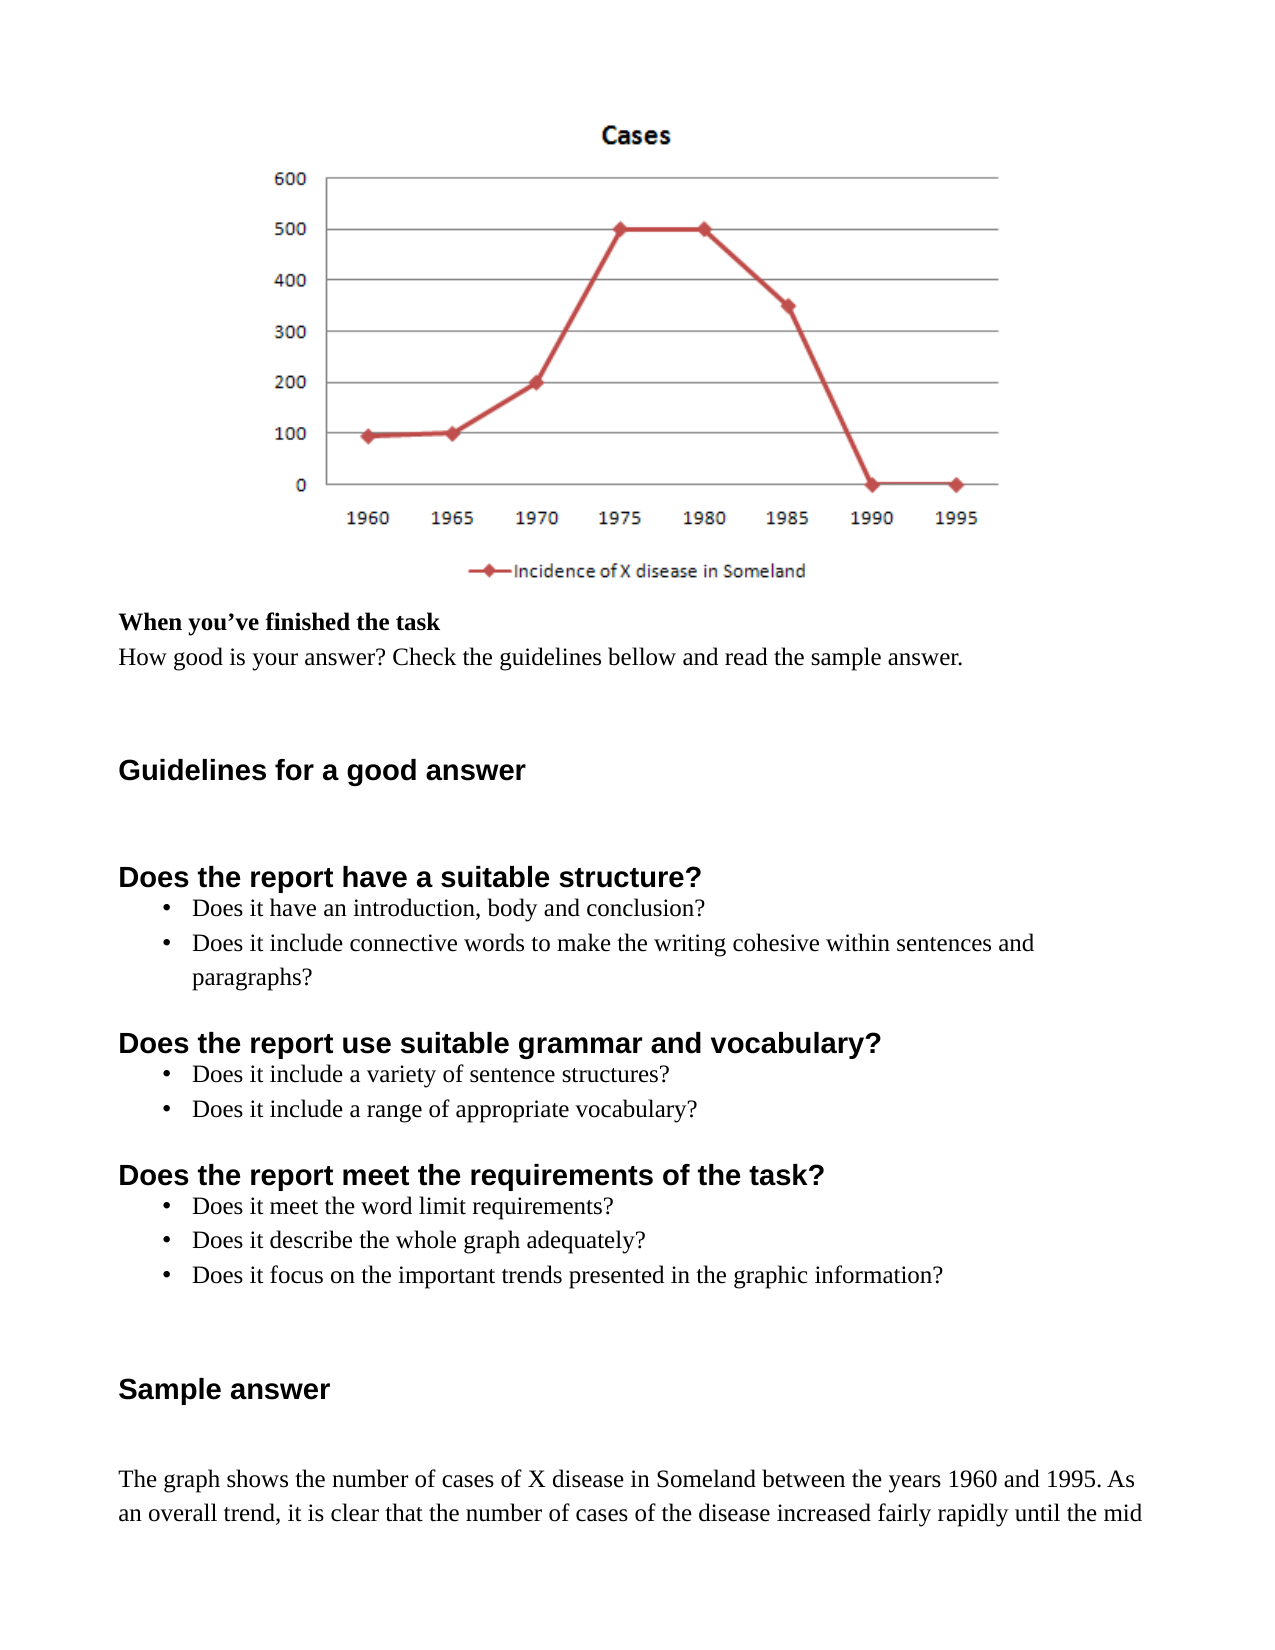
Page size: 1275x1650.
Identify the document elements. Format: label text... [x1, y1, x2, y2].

list Does it include a range of appropriate vocabulary? [162, 1094, 1157, 1123]
subtitle Does the report meet the requirements of the task? [118, 1158, 1157, 1191]
list Does it have an introduction, body and conclusion? [162, 893, 1157, 922]
list Does it describe the whole graph adequately? [162, 1226, 1157, 1254]
subtitle Does the report have a suitable structure? [118, 860, 1157, 893]
text When you’ve finished the task How good is your answer? Check the guidelines bellow and read the sample answer. [118, 607, 1157, 670]
list Does it focus on the important trends presented in the graphic information? [162, 1260, 1157, 1289]
list Does it include a variety of sentence structures? [162, 1059, 1157, 1088]
subtitle Sample answer [118, 1372, 1157, 1405]
subtitle Does the report use suitable grammar and vocabulary? [118, 1026, 1157, 1059]
subtitle Guidelines for a good answer [118, 753, 1157, 787]
list Does it include connective words to make the writing cohesive within sentences and paragraphs? [162, 928, 1157, 991]
list Does it meet the word limit requirements? [162, 1191, 1157, 1220]
text The graph shows the number of cases of X disease in Someland between the years 1960 and 1995. As an overall trend, it is clear that the number of cases of the disease increased fairly rapidly until the mid [118, 1464, 1157, 1527]
